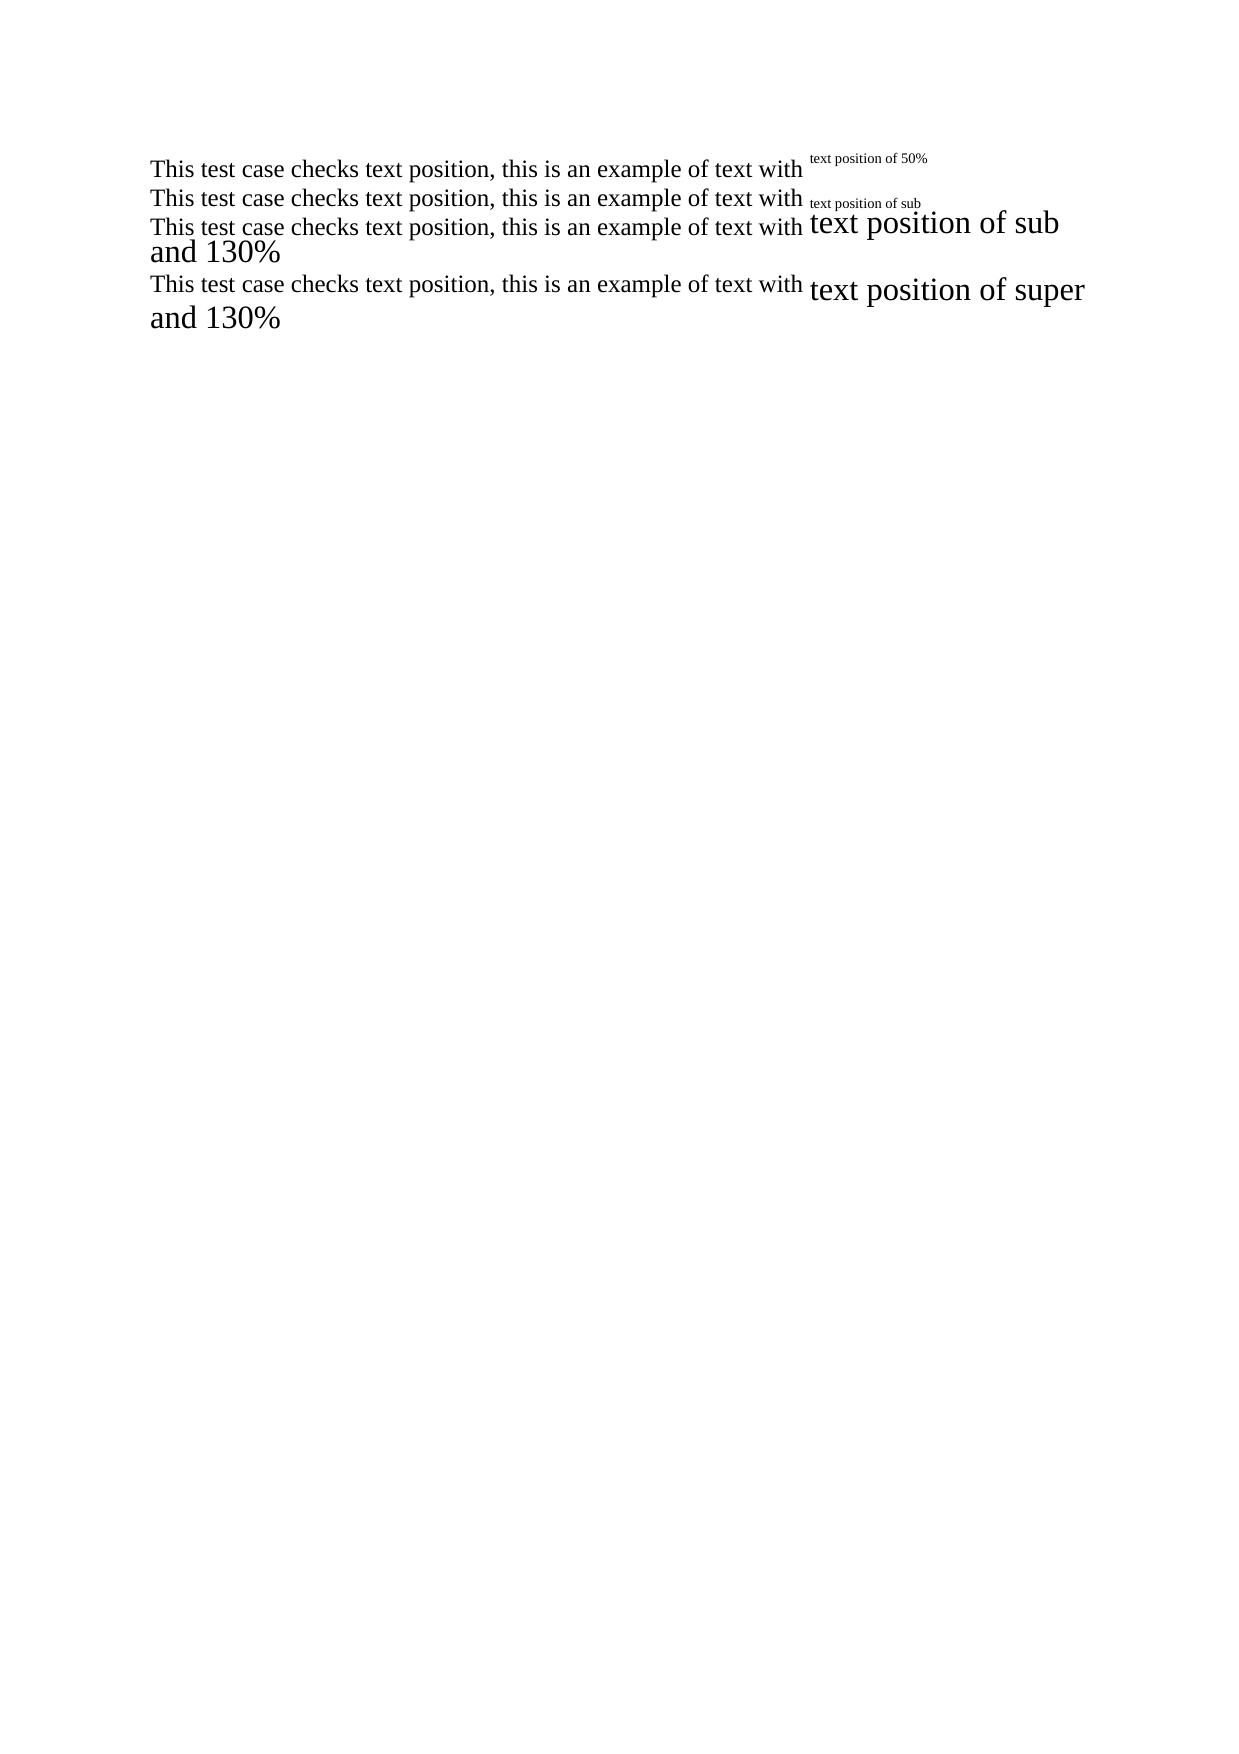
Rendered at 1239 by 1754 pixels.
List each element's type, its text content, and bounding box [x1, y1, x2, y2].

text This test case checks text position, this is an example of text with text position of sub and 130% [150, 212, 1089, 269]
text This test case checks text position, this is an example of text with text position of super and 130% [150, 269, 1089, 327]
text This test case checks text position, this is an example of text with text position of sub [150, 183, 1089, 212]
text This test case checks text position, this is an example of text with text position of 50% [150, 150, 1089, 183]
